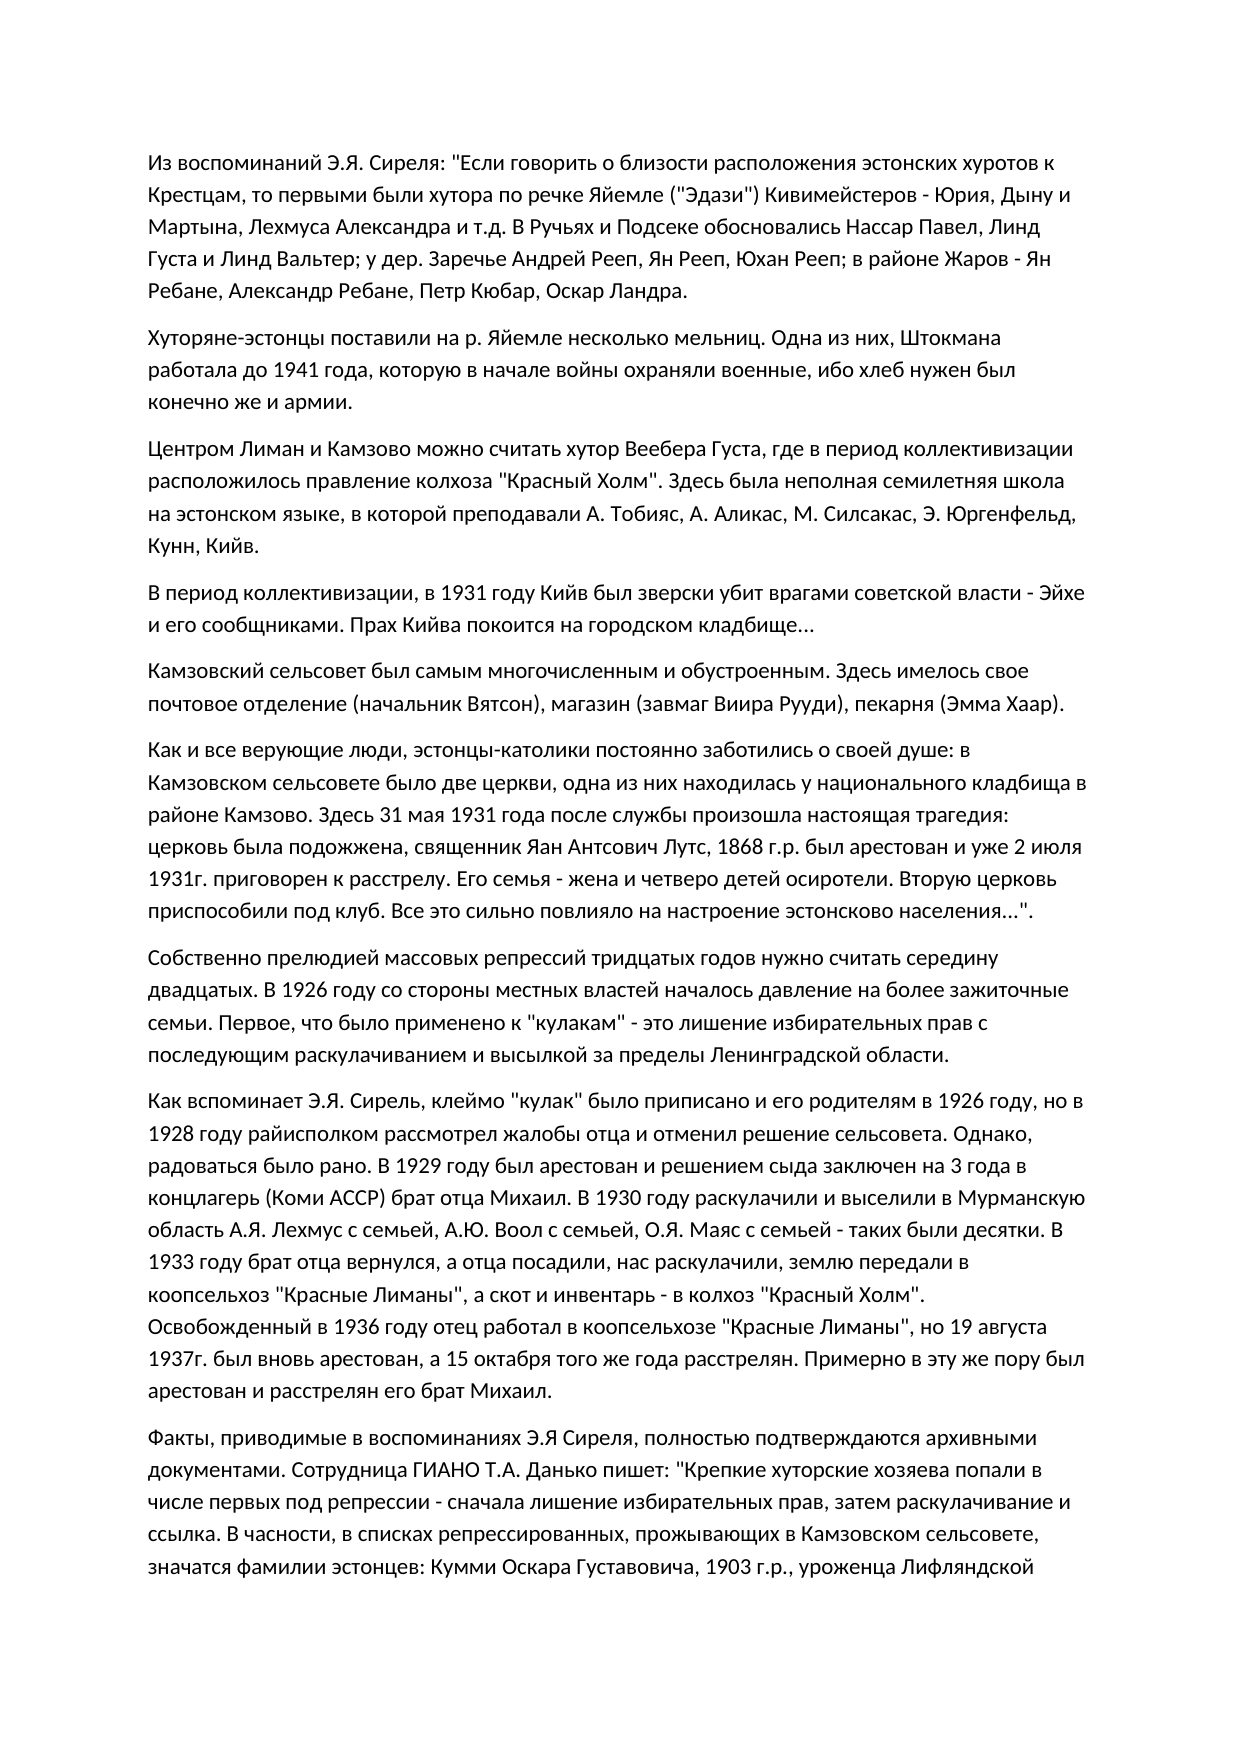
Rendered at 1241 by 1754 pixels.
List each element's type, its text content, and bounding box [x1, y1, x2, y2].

text Как вспоминает Э.Я. Сирель, клеймо "кулак" было приписано и его родителям в 1926 году, но в 1928 году райисполком рассмотрел жалобы отца и отменил решение сельсовета. Однако, радоваться было рано. В 1929 году был арестован и решением сыда заключен на 3 года в концлагерь (Коми АССР) брат отца Михаил. В 1930 году раскулачили и выселили в Мурманскую область А.Я. Лехмус с семьей, А.Ю. Воол с семьей, О.Я. Маяс с семьей - таких были десятки. В 1933 году брат отца вернулся, а отца посадили, нас раскулачили, землю передали в коопсельхоз "Красные Лиманы", а скот и инвентарь - в колхоз "Красный Холм". Освобожденный в 1936 году отец работал в коопсельхозе "Красные Лиманы", но 19 августа 1937г. был вновь арестован, а 15 октабря того же года расстрелян. Примерно в эту же пору был арестован и расстрелян его брат Михаил. [148, 1087, 1093, 1404]
text Камзовский сельсовет был самым многочисленным и обустроенным. Здесь имелось свое почтовое отделение (начальник Вятсон), магазин (завмаг Виира Рууди), пекарня (Эмма Хаар). [148, 657, 1093, 717]
text Как и все верующие люди, эстонцы-католики постоянно заботились о своей душе: в Камзовском сельсовете было две церкви, одна из них находилась у национального кладбища в районе Камзово. Здесь 31 мая 1931 года после службы произошла настоящая трагедия: церковь была подожжена, священник Яан Антсович Лутс, 1868 г.р. был арестован и уже 2 июля 1931г. приговорен к расстрелу. Его семья - жена и четверо детей осиротели. Вторую церковь приспособили под клуб. Все это сильно повлияло на настроение эстонсково населения...". [148, 736, 1093, 924]
text Центром Лиман и Камзово можно считать хутор Веебера Густа, где в период коллективизации расположилось правление колхоза "Красный Холм". Здесь была неполная семилетняя школа на эстонском языке, в которой преподавали А. Тобияс, А. Аликас, М. Силсакас, Э. Юргенфельд, Кунн, Кийв. [148, 434, 1093, 559]
text В период коллективизации, в 1931 году Кийв был зверски убит врагами советской власти - Эйхе и его сообщниками. Прах Кийва покоится на городском кладбище... [148, 578, 1093, 638]
text Факты, приводимые в воспоминаниях Э.Я Сиреля, полностью подтверждаются архивными документами. Сотрудница ГИАНО Т.А. Данько пишет: "Крепкие хуторские хозяева попали в числе первых под репрессии - сначала лишение избирательных прав, затем раскулачивание и ссылка. В часности, в списках репрессированных, прожывающих в Камзовском сельсовете, значатся фамилии эстонцев: Кумми Оскара Густавовича, 1903 г.р., уроженца Лифляндской [148, 1423, 1093, 1580]
text Собственно прелюдией массовых репрессий тридцатых годов нужно считать середину двадцатых. В 1926 году со стороны местных властей началось давление на более зажиточные семьи. Первое, что было применено к "кулакам" - это лишение избирательных прав с последующим раскулачиванием и высылкой за пределы Ленинградской области. [148, 943, 1093, 1068]
text Хуторяне-эстонцы поставили на р. Яйемле несколько мельниц. Одна из них, Штокмана работала до 1941 года, которую в начале войны охраняли военные, ибо хлеб нужен был конечно же и армии. [148, 323, 1093, 416]
text Из воспоминаний Э.Я. Сиреля: "Если говорить о близости расположения эстонских хуротов к Крестцам, то первыми были хутора по речке Яйемле ("Эдази") Кивимейстеров - Юрия, Дыну и Мартына, Лехмуса Александра и т.д. В Ручьях и Подсеке обосновались Нассар Павел, Линд Густа и Линд Вальтер; у дер. Заречье Андрей Рееп, Ян Рееп, Юхан Рееп; в районе Жаров - Ян Ребане, Александр Ребане, Петр Кюбар, Оскар Ландра. [148, 148, 1093, 304]
